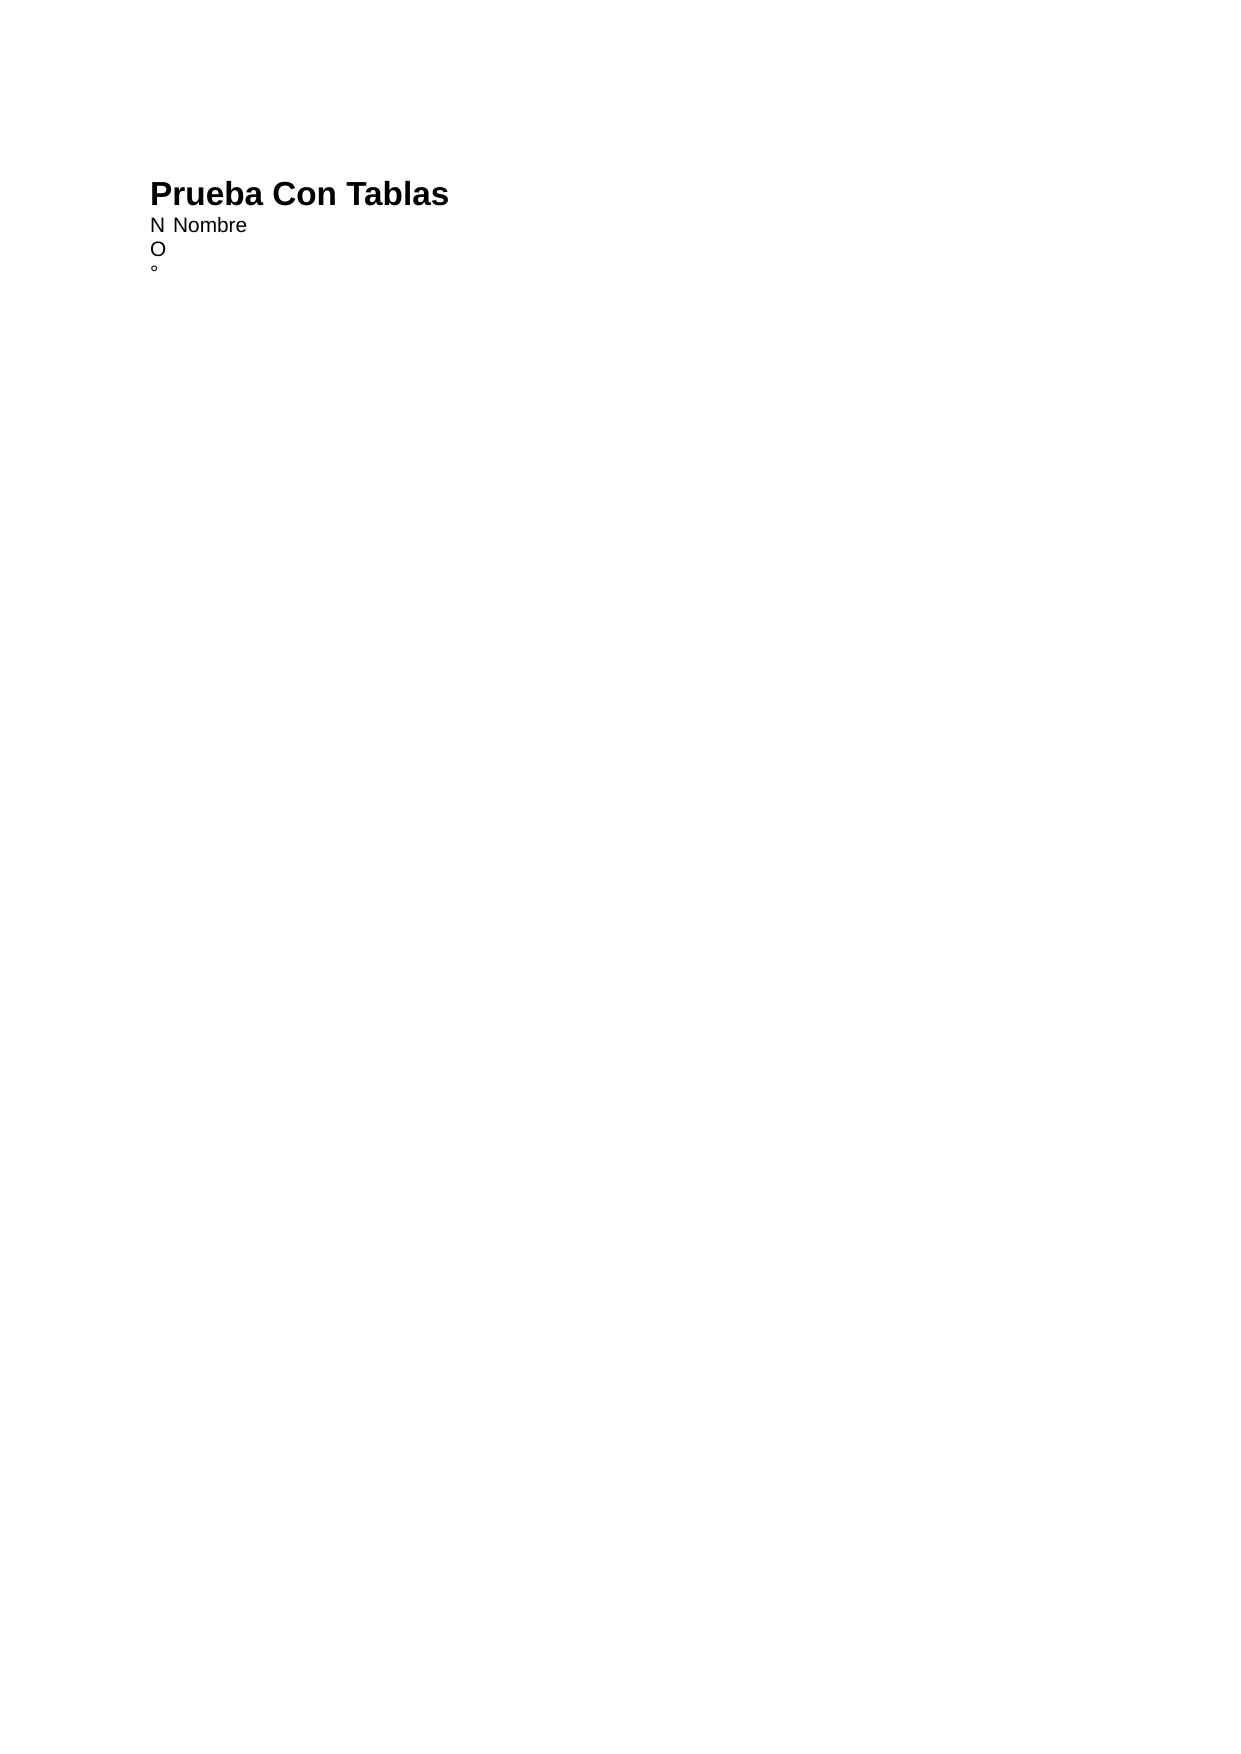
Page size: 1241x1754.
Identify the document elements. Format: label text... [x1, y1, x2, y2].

table_cell [1052, 380, 1090, 404]
table_header [861, 213, 899, 284]
table_cell [1052, 452, 1090, 476]
table_cell [708, 308, 746, 332]
table_cell [975, 452, 1013, 476]
table_cell [441, 356, 479, 380]
table_cell [150, 284, 173, 308]
table_cell [708, 380, 746, 404]
table_cell [479, 452, 517, 476]
table_cell [1014, 428, 1052, 452]
table_cell [670, 404, 708, 428]
table_cell [861, 428, 899, 452]
table_cell [479, 356, 517, 380]
table_cell [670, 380, 708, 404]
table_cell [441, 284, 479, 308]
table_cell [173, 380, 402, 404]
table_cell [555, 332, 593, 356]
table_cell [899, 404, 937, 428]
table_cell [555, 404, 593, 428]
table_cell [670, 428, 708, 452]
table_cell [403, 308, 441, 332]
table_cell [861, 332, 899, 356]
table_cell [823, 332, 861, 356]
table_cell [670, 332, 708, 356]
table_cell [861, 284, 899, 308]
table_cell [708, 284, 746, 308]
table_cell [594, 356, 632, 380]
table_cell [173, 428, 402, 452]
table_header [1014, 213, 1052, 284]
table_cell [937, 380, 975, 404]
table_cell [784, 356, 823, 380]
table_header [937, 213, 975, 284]
table_cell [150, 428, 173, 452]
table_cell [594, 404, 632, 428]
table_cell [1014, 308, 1052, 332]
table_cell [517, 452, 555, 476]
table_cell [784, 428, 823, 452]
table_cell [594, 380, 632, 404]
table_cell [899, 428, 937, 452]
table_cell [670, 308, 708, 332]
table_cell [517, 332, 555, 356]
table_cell [746, 308, 784, 332]
table_cell [861, 452, 899, 476]
table_cell [937, 452, 975, 476]
table_cell [899, 284, 937, 308]
table_cell [594, 428, 632, 452]
table_cell [403, 356, 441, 380]
table_cell [594, 308, 632, 332]
table_cell [1014, 284, 1052, 308]
table_cell [708, 356, 746, 380]
table_cell [975, 308, 1013, 332]
table_cell [975, 380, 1013, 404]
table_cell [632, 356, 670, 380]
table_cell [441, 428, 479, 452]
table_header [899, 213, 937, 284]
table_cell [975, 356, 1013, 380]
table_cell [899, 356, 937, 380]
table_cell [937, 404, 975, 428]
table_header [823, 213, 861, 284]
table_cell [555, 452, 593, 476]
table_cell [1052, 404, 1090, 428]
table_header [784, 213, 823, 284]
table_cell [517, 428, 555, 452]
table_cell [1014, 332, 1052, 356]
table_cell [517, 308, 555, 332]
table_cell [861, 404, 899, 428]
table_cell [555, 428, 593, 452]
table_cell [403, 284, 441, 308]
table_header [1052, 213, 1090, 284]
table_cell [670, 356, 708, 380]
table_header [517, 213, 555, 284]
table_cell [746, 404, 784, 428]
table_cell [746, 452, 784, 476]
table_cell [173, 284, 402, 308]
table_header [670, 213, 708, 284]
table_cell [784, 284, 823, 308]
table_cell [1014, 380, 1052, 404]
table_cell [150, 332, 173, 356]
table_cell [975, 284, 1013, 308]
table_cell [784, 308, 823, 332]
table_cell [823, 380, 861, 404]
table_header [632, 213, 670, 284]
table_cell [784, 332, 823, 356]
table_cell [150, 452, 173, 476]
table_header [555, 213, 593, 284]
table_cell [1052, 356, 1090, 380]
table_cell [1014, 452, 1052, 476]
table_cell [150, 404, 173, 428]
table_cell [975, 428, 1013, 452]
table_cell [555, 356, 593, 380]
table_cell [173, 404, 402, 428]
table_cell [632, 332, 670, 356]
table_cell [517, 284, 555, 308]
table_cell [441, 332, 479, 356]
table_cell [708, 404, 746, 428]
table_cell [670, 452, 708, 476]
table_cell [173, 332, 402, 356]
table_cell [150, 380, 173, 404]
table_cell [746, 356, 784, 380]
table_cell [441, 380, 479, 404]
table_cell [823, 356, 861, 380]
table_header [594, 213, 632, 284]
table_cell [861, 308, 899, 332]
table_cell [784, 404, 823, 428]
table_cell [632, 284, 670, 308]
table_cell [1052, 284, 1090, 308]
table_cell [708, 452, 746, 476]
table_header NO° [150, 213, 173, 284]
table_cell [479, 284, 517, 308]
table_cell [823, 452, 861, 476]
table_cell [937, 284, 975, 308]
table_cell [784, 380, 823, 404]
table_cell [937, 428, 975, 452]
table_cell [403, 404, 441, 428]
table_header [479, 213, 517, 284]
table_cell [899, 308, 937, 332]
table_cell [632, 404, 670, 428]
table_cell [594, 452, 632, 476]
table_cell [173, 356, 402, 380]
table_cell [861, 380, 899, 404]
table_cell [937, 356, 975, 380]
table_cell [441, 452, 479, 476]
table_cell [708, 428, 746, 452]
table_cell [517, 404, 555, 428]
table_cell [975, 404, 1013, 428]
table_cell [173, 308, 402, 332]
table_cell [823, 308, 861, 332]
table_cell [1014, 404, 1052, 428]
table_header [746, 213, 784, 284]
text Prueba Con Tablas [150, 174, 1090, 212]
table_cell [746, 284, 784, 308]
table_cell [173, 452, 402, 476]
table_cell [441, 308, 479, 332]
table_cell [150, 308, 173, 332]
table_cell [403, 380, 441, 404]
table_header [403, 213, 441, 284]
table_cell [784, 452, 823, 476]
table_cell [632, 428, 670, 452]
table_cell [746, 380, 784, 404]
table_header [975, 213, 1013, 284]
table_cell [594, 332, 632, 356]
table_cell [1014, 356, 1052, 380]
table_cell [899, 332, 937, 356]
table_cell [594, 284, 632, 308]
table_cell [861, 356, 899, 380]
table_header [441, 213, 479, 284]
table_cell [479, 308, 517, 332]
table_cell [937, 308, 975, 332]
table_cell [555, 380, 593, 404]
table_cell [975, 332, 1013, 356]
table_cell [899, 452, 937, 476]
table_cell [632, 308, 670, 332]
table_header Nombre [173, 213, 402, 284]
table_cell [517, 380, 555, 404]
table_cell [479, 380, 517, 404]
table_cell [746, 428, 784, 452]
table_cell [479, 404, 517, 428]
table_cell [403, 428, 441, 452]
table_cell [479, 428, 517, 452]
table_cell [403, 332, 441, 356]
table_cell [670, 284, 708, 308]
table_cell [823, 428, 861, 452]
table_cell [823, 404, 861, 428]
table_cell [150, 356, 173, 380]
table_cell [708, 332, 746, 356]
table_cell [632, 452, 670, 476]
table_header [708, 213, 746, 284]
table_cell [555, 308, 593, 332]
table_cell [746, 332, 784, 356]
table_cell [1052, 428, 1090, 452]
table_cell [899, 380, 937, 404]
table_cell [403, 452, 441, 476]
table_cell [937, 332, 975, 356]
table_cell [1052, 332, 1090, 356]
table_cell [517, 356, 555, 380]
table_cell [1052, 308, 1090, 332]
table_cell [441, 404, 479, 428]
table_cell [555, 284, 593, 308]
table_cell [823, 284, 861, 308]
table_cell [479, 332, 517, 356]
table_cell [632, 380, 670, 404]
